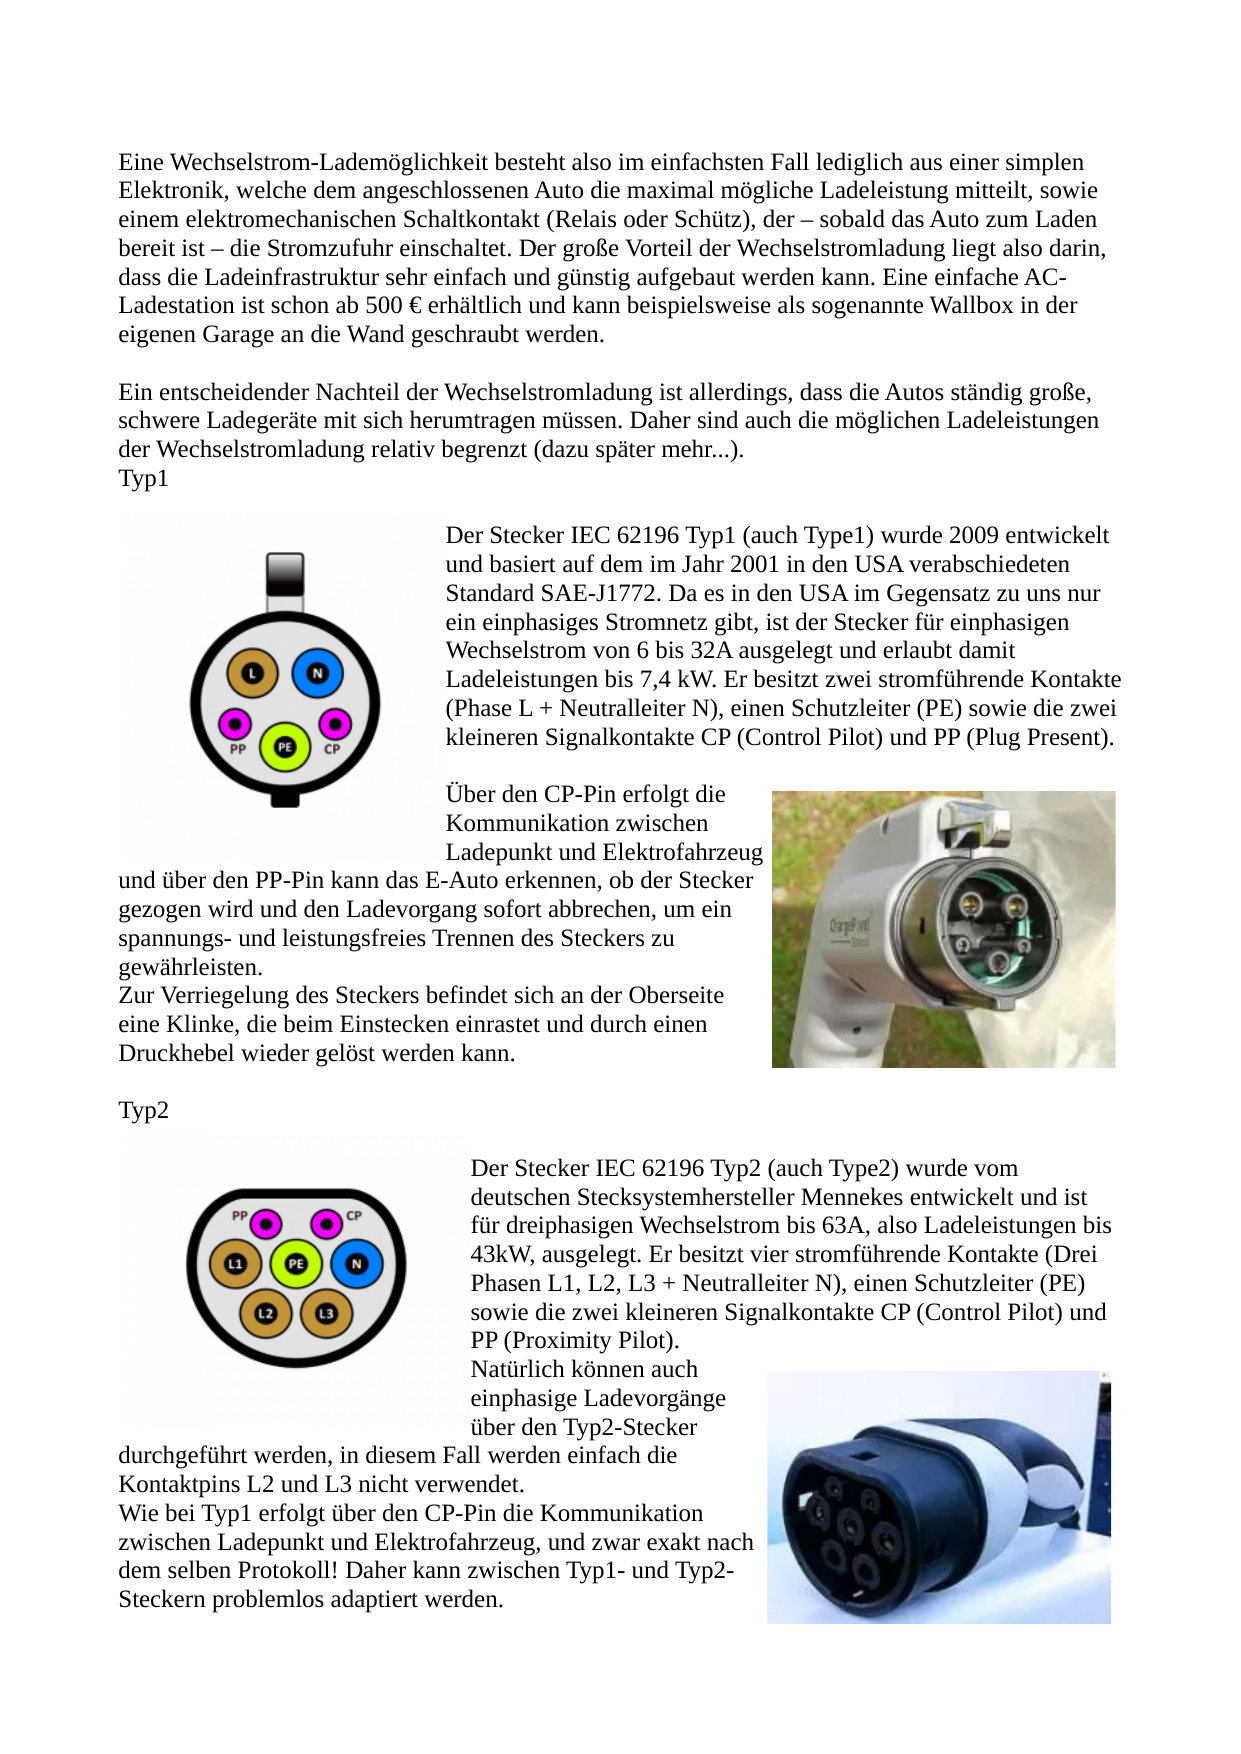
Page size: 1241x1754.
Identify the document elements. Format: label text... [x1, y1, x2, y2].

text Zur Verriegelung des Steckers befindet sich an der Oberseite eine Klinke, die beim Einstecken einrastet und durch einen Druckhebel wieder gelöst werden kann. [118, 981, 772, 1067]
text Der Stecker IEC 62196 Typ2 (auch Type2) wurde vom deutschen Stecksystemhersteller Mennekes entwickelt und ist für dreiphasigen Wechselstrom bis 63A, also Ladeleistungen bis 43kW, ausgelegt. Er besitzt vier stromführende Kontakte (Drei Phasen L1, L2, L3 + Neutralleiter N), einen Schutzleiter (PE) sowie die zwei kleineren Signalkontakte CP (Control Pilot) und PP (Proximity Pilot). [471, 1153, 1122, 1354]
text Der Stecker IEC 62196 Typ1 (auch Type1) wurde 2009 entwickelt und basiert auf dem im Jahr 2001 in den USA verabschiedeten Standard SAE-J1772. Da es in den USA im Gegensatz zu uns nur ein einphasiges Stromnetz gibt, ist der Stecker für einphasigen Wechselstrom von 6 bis 32A ausgelegt und erlaubt damit Ladeleistungen bis 7,4 kW. Er besitzt zwei stromführende Kontakte (Phase L + Neutralleiter N), einen Schutzleiter (PE) sowie die zwei kleineren Signalkontakte CP (Control Pilot) und PP (Plug Present). [446, 521, 1122, 751]
text Natürlich können auch einphasige Ladevorgänge über den Typ2-Stecker durchgeführt werden, in diesem Fall werden einfach die Kontaktpins L2 und L3 nicht verwendet. [118, 1354, 1122, 1498]
text Wie bei Typ1 erfolgt über den CP-Pin die Kommunikation zwischen Ladepunkt und Elektrofahrzeug, und zwar exakt nach dem selben Protokoll! Daher kann zwischen Typ1- und Typ2-Steckern problemlos adaptiert werden. [118, 1498, 767, 1613]
picture [772, 791, 1116, 1068]
picture [767, 1371, 1112, 1624]
text Über den CP-Pin erfolgt die Kommunikation zwischen Ladepunkt und Elektrofahrzeug und über den PP-Pin kann das E-Auto erkennen, ob der Stecker gezogen wird und den Ladevorgang sofort abbrechen, um ein spannungs- und leistungsfreies Trennen des Steckers zu gewährleisten. [118, 779, 1122, 981]
picture [124, 512, 446, 860]
text Eine Wechselstrom-Lademöglichkeit besteht also im einfachsten Fall lediglich aus einer simplen Elektronik, welche dem angeschlossenen Auto die maximal mögliche Ladeleistung mitteilt, sowie einem elektromechanischen Schaltkontakt (Relais oder Schütz), der – sobald das Auto zum Laden bereit ist – die Stromzufuhr einschaltet. Der große Vorteil der Wechselstromladung liegt also darin, dass die Ladeinfrastruktur sehr einfach und günstig aufgebaut werden kann. Eine einfache AC-Ladestation ist schon ab 500 € erhältlich und kann beispielsweise als sogenannte Wallbox in der eigenen Garage an die Wand geschraubt werden. [118, 147, 1122, 348]
picture [122, 1133, 471, 1429]
text Typ2 [118, 1096, 1122, 1124]
text Typ1 [118, 463, 1122, 492]
text Ein entscheidender Nachteil der Wechselstromladung ist allerdings, dass die Autos ständig große, schwere Ladegeräte mit sich herumtragen müssen. Daher sind auch die möglichen Ladeleistungen der Wechselstromladung relativ begrenzt (dazu später mehr...). [118, 377, 1122, 463]
